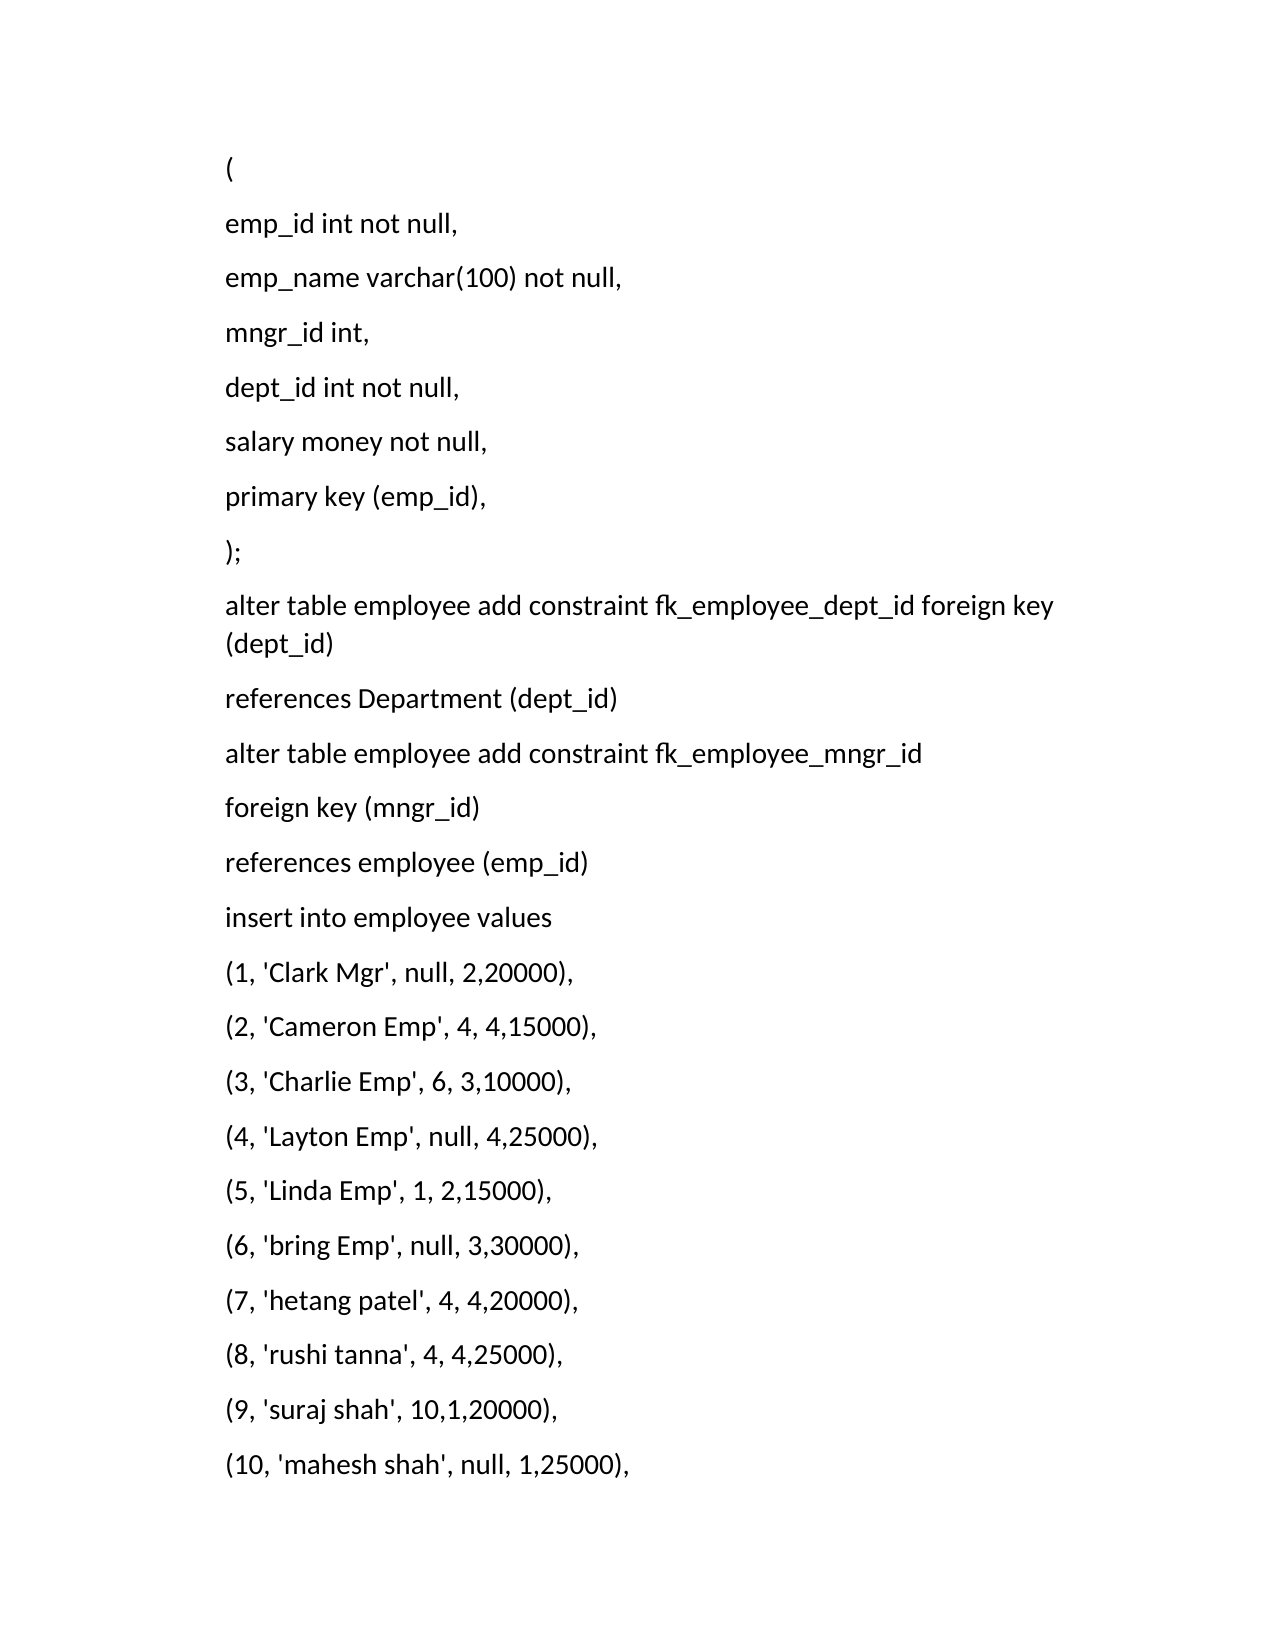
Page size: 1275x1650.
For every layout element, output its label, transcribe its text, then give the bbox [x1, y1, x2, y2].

text alter table employee add constraint fk_employee_dept_id foreign key (dept_id) [225, 587, 1125, 661]
text ); [225, 533, 1125, 568]
text (3, 'Charlie Emp', 6, 3,10000), [225, 1063, 1125, 1099]
text (1, 'Clark Mgr', null, 2,20000), [225, 954, 1125, 989]
text mngr_id int, [225, 314, 1125, 350]
text references Department (dept_id) [225, 680, 1125, 716]
text references employee (emp_id) [225, 844, 1125, 880]
text salary money not null, [225, 423, 1125, 459]
text primary key (emp_id), [225, 478, 1125, 514]
text (4, 'Layton Emp', null, 4,25000), [225, 1118, 1125, 1153]
text ( [225, 150, 1125, 186]
text insert into employee values [225, 899, 1125, 934]
text (9, 'suraj shah', 10,1,20000), [225, 1391, 1125, 1427]
text emp_name varchar(100) not null, [225, 259, 1125, 295]
text dept_id int not null, [225, 369, 1125, 404]
text (2, 'Cameron Emp', 4, 4,15000), [225, 1008, 1125, 1044]
text (7, 'hetang patel', 4, 4,20000), [225, 1282, 1125, 1317]
text (6, 'bring Emp', null, 3,30000), [225, 1227, 1125, 1263]
text (8, 'rushi tanna', 4, 4,25000), [225, 1336, 1125, 1372]
text foreign key (mngr_id) [225, 789, 1125, 825]
text (5, 'Linda Emp', 1, 2,15000), [225, 1172, 1125, 1208]
text alter table employee add constraint fk_employee_mngr_id [225, 735, 1125, 771]
text (10, 'mahesh shah', null, 1,25000), [225, 1446, 1125, 1481]
text emp_id int not null, [225, 205, 1125, 240]
